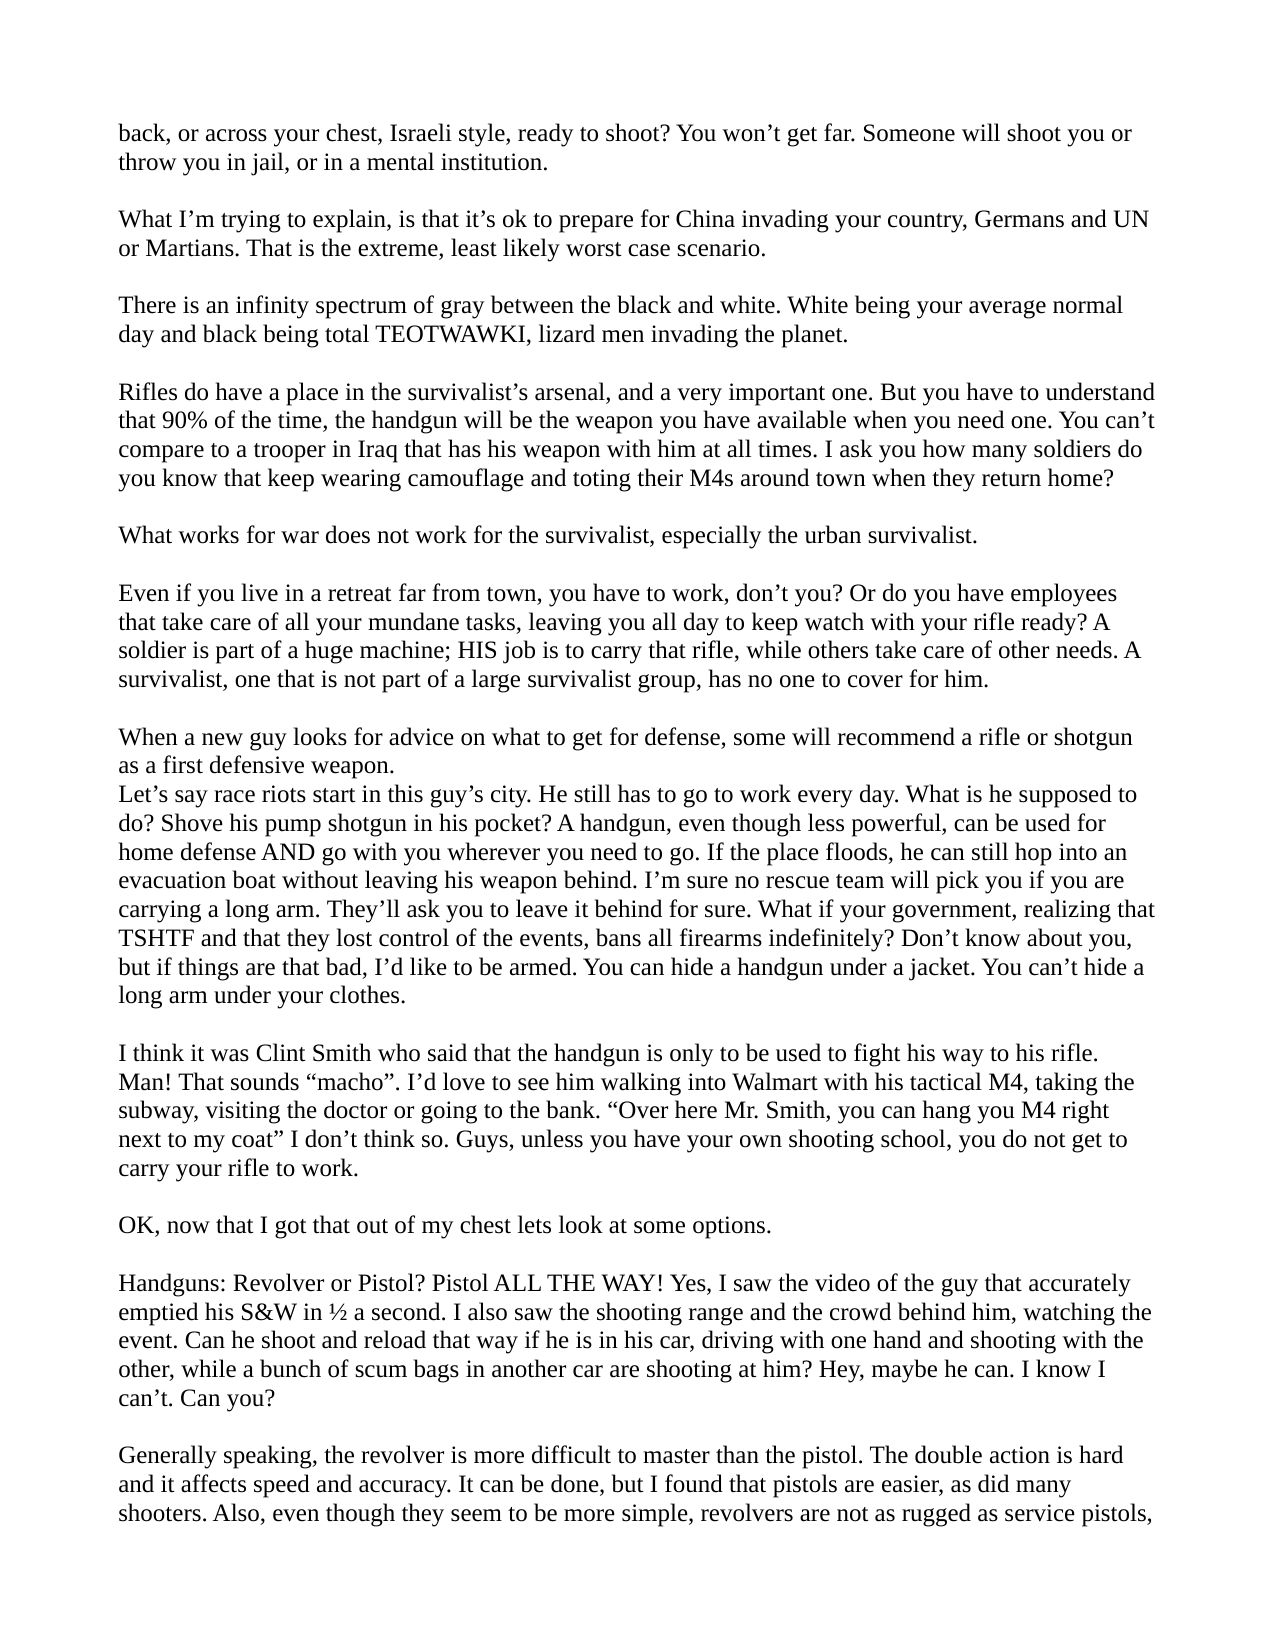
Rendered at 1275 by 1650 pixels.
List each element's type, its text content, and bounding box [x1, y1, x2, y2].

text I think it was Clint Smith who said that the handgun is only to be used to fight his way to his rifle. Man! That sounds “macho”. I’d love to see him walking into Walmart with his tactical M4, taking the subway, visiting the doctor or going to the bank. “Over here Mr. Smith, you can hang you M4 right next to my coat” I don’t think so. Guys, unless you have your own shooting school, you do not get to carry your rifle to work. [118, 1038, 1157, 1182]
text There is an infinity spectrum of gray between the black and white. White being your average normal day and black being total TEOTWAWKI, lizard men invading the planet. [118, 291, 1157, 348]
text When a new guy looks for advice on what to get for defense, some will recommend a rifle or shotgun as a first defensive weapon. [118, 722, 1157, 779]
text What works for war does not work for the survivalist, especially the urban survivalist. [118, 521, 1157, 549]
text OK, now that I got that out of my chest lets look at some options. [118, 1211, 1157, 1239]
text What I’m trying to explain, is that it’s ok to prepare for China invading your country, Germans and UN or Martians. That is the extreme, least likely worst case scenario. [118, 204, 1157, 262]
text back, or across your chest, Israeli style, ready to shoot? You won’t get far. Someone will shoot you or throw you in jail, or in a mental institution. [118, 118, 1157, 176]
text Rifles do have a place in the survivalist’s arsenal, and a very important one. But you have to understand that 90% of the time, the handgun will be the weapon you have available when you need one. You can’t compare to a trooper in Iraq that has his weapon with him at all times. I ask you how many soldiers do you know that keep wearing camouflage and toting their M4s around town when they return home? [118, 377, 1157, 492]
text Generally speaking, the revolver is more difficult to master than the pistol. The double action is hard and it affects speed and accuracy. It can be done, but I found that pistols are easier, as did many shooters. Also, even though they seem to be more simple, revolvers are not as rugged as service pistols, [118, 1441, 1157, 1527]
text Even if you live in a retreat far from town, you have to work, don’t you? Or do you have employees that take care of all your mundane tasks, leaving you all day to keep watch with your rifle ready? A soldier is part of a huge machine; HIS job is to carry that rifle, while others take care of other needs. A survivalist, one that is not part of a large survivalist group, has no one to cover for him. [118, 578, 1157, 693]
text Handguns: Revolver or Pistol? Pistol ALL THE WAY! Yes, I saw the video of the guy that accurately emptied his S&W in ½ a second. I also saw the shooting range and the crowd behind him, watching the event. Can he shoot and reload that way if he is in his car, driving with one hand and shooting with the other, while a bunch of scum bags in another car are shooting at him? Hey, maybe he can. I know I can’t. Can you? [118, 1268, 1157, 1412]
text Let’s say race riots start in this guy’s city. He still has to go to work every day. What is he supposed to do? Shove his pump shotgun in his pocket? A handgun, even though less powerful, can be used for home defense AND go with you wherever you need to go. If the place floods, he can still hop into an evacuation boat without leaving his weapon behind. I’m sure no rescue team will pick you if you are carrying a long arm. They’ll ask you to leave it behind for sure. What if your government, realizing that TSHTF and that they lost control of the events, bans all firearms indefinitely? Don’t know about you, but if things are that bad, I’d like to be armed. You can hide a handgun under a jacket. You can’t hide a long arm under your clothes. [118, 779, 1157, 1009]
